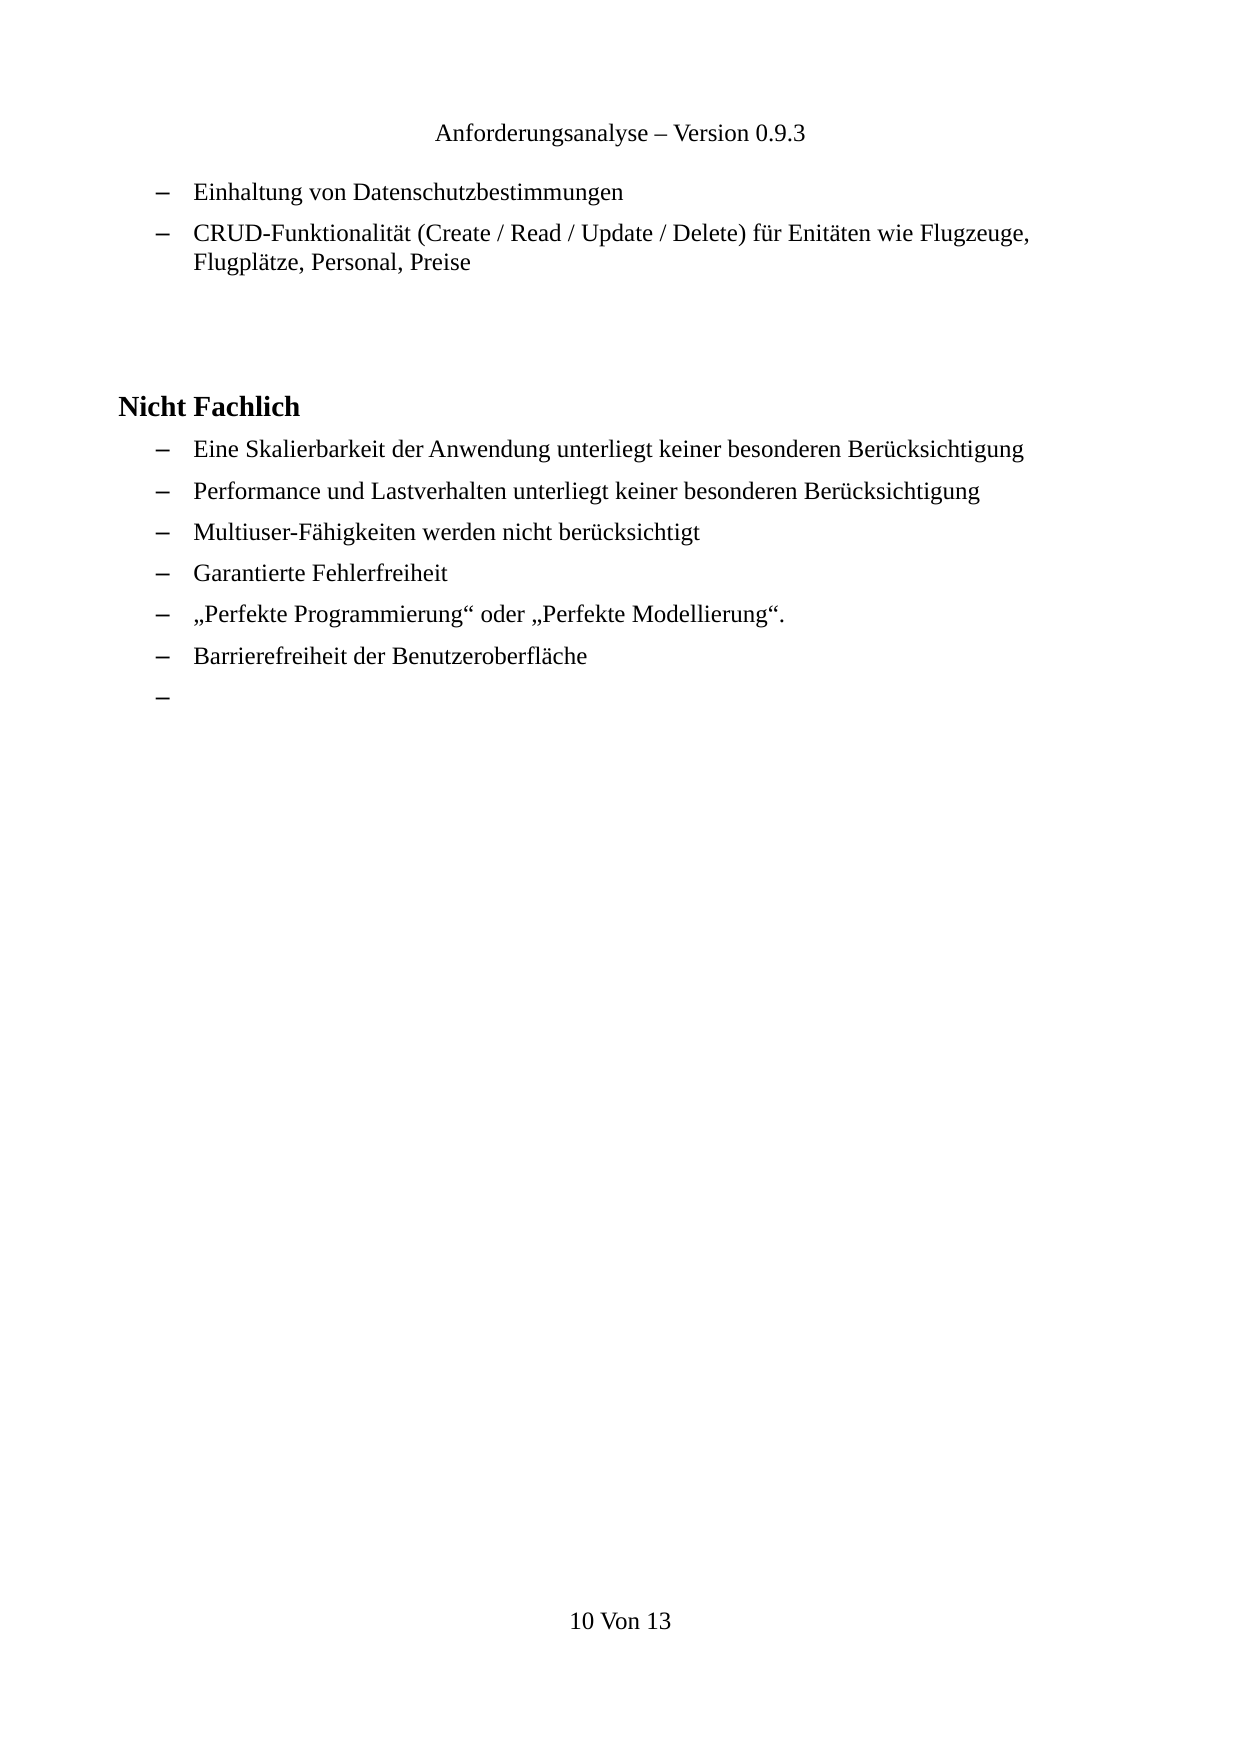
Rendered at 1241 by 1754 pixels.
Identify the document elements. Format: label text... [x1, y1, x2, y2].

list Multiuser-Fähigkeiten werden nicht berücksichtigt [156, 517, 1122, 546]
list Performance und Lastverhalten unterliegt keiner besonderen Berücksichtigung [156, 476, 1122, 504]
subtitle Nicht Fachlich [118, 389, 1122, 422]
list Barrierefreiheit der Benutzeroberfläche [156, 641, 1122, 669]
list Einhaltung von Datenschutzbestimmungen [156, 177, 1122, 206]
list Garantierte Fehlerfreiheit [156, 558, 1122, 587]
list „Perfekte Programmierung“ oder „Perfekte Modellierung“. [156, 599, 1122, 628]
list Eine Skalierbarkeit der Anwendung unterliegt keiner besonderen Berücksichtigung [156, 434, 1122, 463]
list CRUD-Funktionalität (Create / Read / Update / Delete) für Enitäten wie Flugzeuge, Flugplätze, Personal, Preise [156, 218, 1122, 276]
